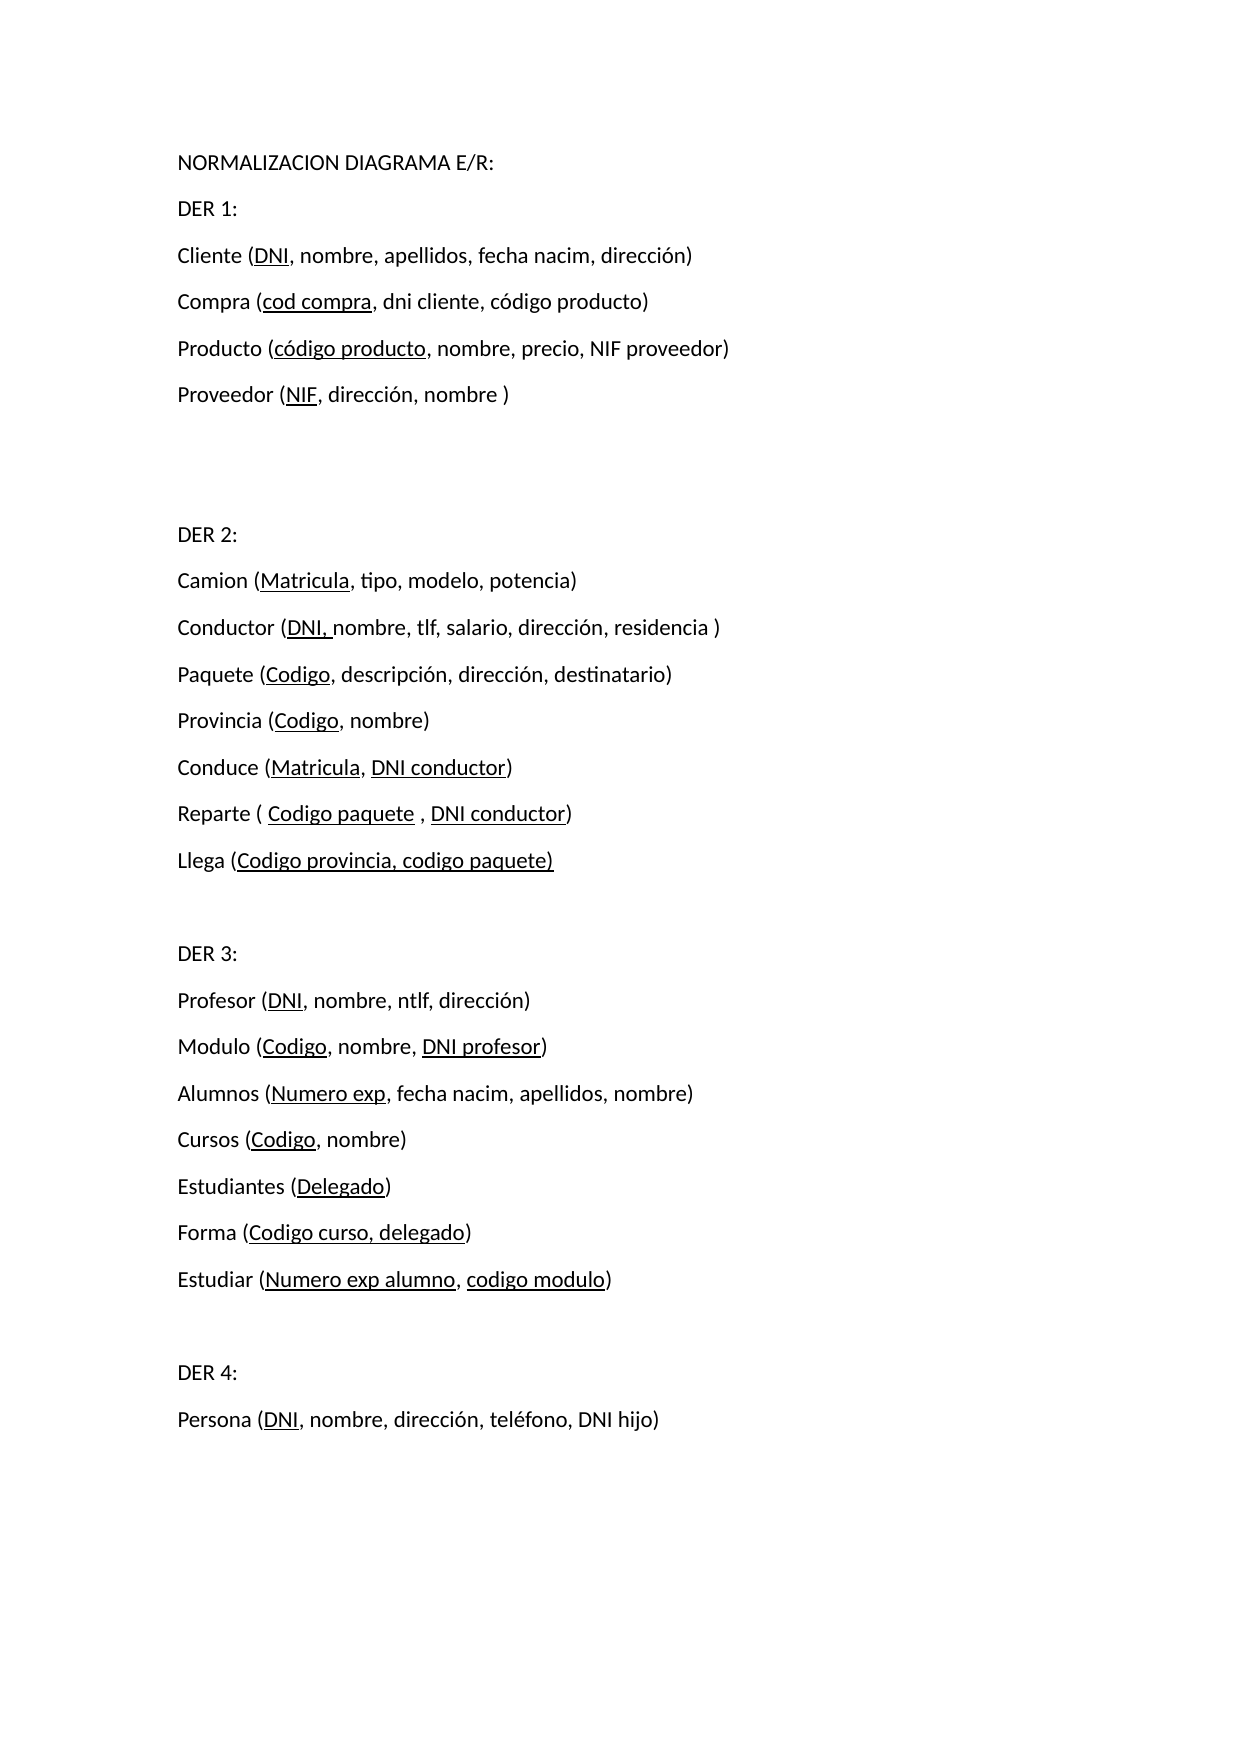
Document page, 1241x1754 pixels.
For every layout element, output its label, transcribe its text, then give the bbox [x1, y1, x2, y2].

text DER 2: [177, 520, 1063, 548]
text Estudiar (Numero exp alumno, codigo modulo) [177, 1265, 1063, 1293]
text Llega (Codigo provincia, codigo paquete) [177, 846, 1063, 874]
text DER 3: [177, 939, 1063, 967]
text Compra (cod compra, dni cliente, código producto) [177, 287, 1063, 315]
text Conduce (Matricula, DNI conductor) [177, 753, 1063, 781]
text Profesor (DNI, nombre, ntlf, dirección) [177, 986, 1063, 1014]
text Estudiantes (Delegado) [177, 1172, 1063, 1200]
text Persona (DNI, nombre, dirección, teléfono, DNI hijo) [177, 1405, 1063, 1433]
text DER 4: [177, 1358, 1063, 1386]
text Cliente (DNI, nombre, apellidos, fecha nacim, dirección) [177, 241, 1063, 269]
text Camion (Matricula, tipo, modelo, potencia) [177, 567, 1063, 595]
text Reparte ( Codigo paquete , DNI conductor) [177, 799, 1063, 827]
text Provincia (Codigo, nombre) [177, 706, 1063, 734]
text Conductor (DNI, nombre, tlf, salario, dirección, residencia ) [177, 613, 1063, 641]
text NORMALIZACION DIAGRAMA E/R: [177, 148, 1063, 176]
text Paquete (Codigo, descripción, dirección, destinatario) [177, 660, 1063, 688]
text DER 1: [177, 194, 1063, 222]
text Cursos (Codigo, nombre) [177, 1125, 1063, 1153]
text Alumnos (Numero exp, fecha nacim, apellidos, nombre) [177, 1079, 1063, 1107]
text Producto (código producto, nombre, precio, NIF proveedor) [177, 334, 1063, 362]
text Proveedor (NIF, dirección, nombre ) [177, 380, 1063, 408]
text Forma (Codigo curso, delegado) [177, 1218, 1063, 1247]
text Modulo (Codigo, nombre, DNI profesor) [177, 1032, 1063, 1060]
